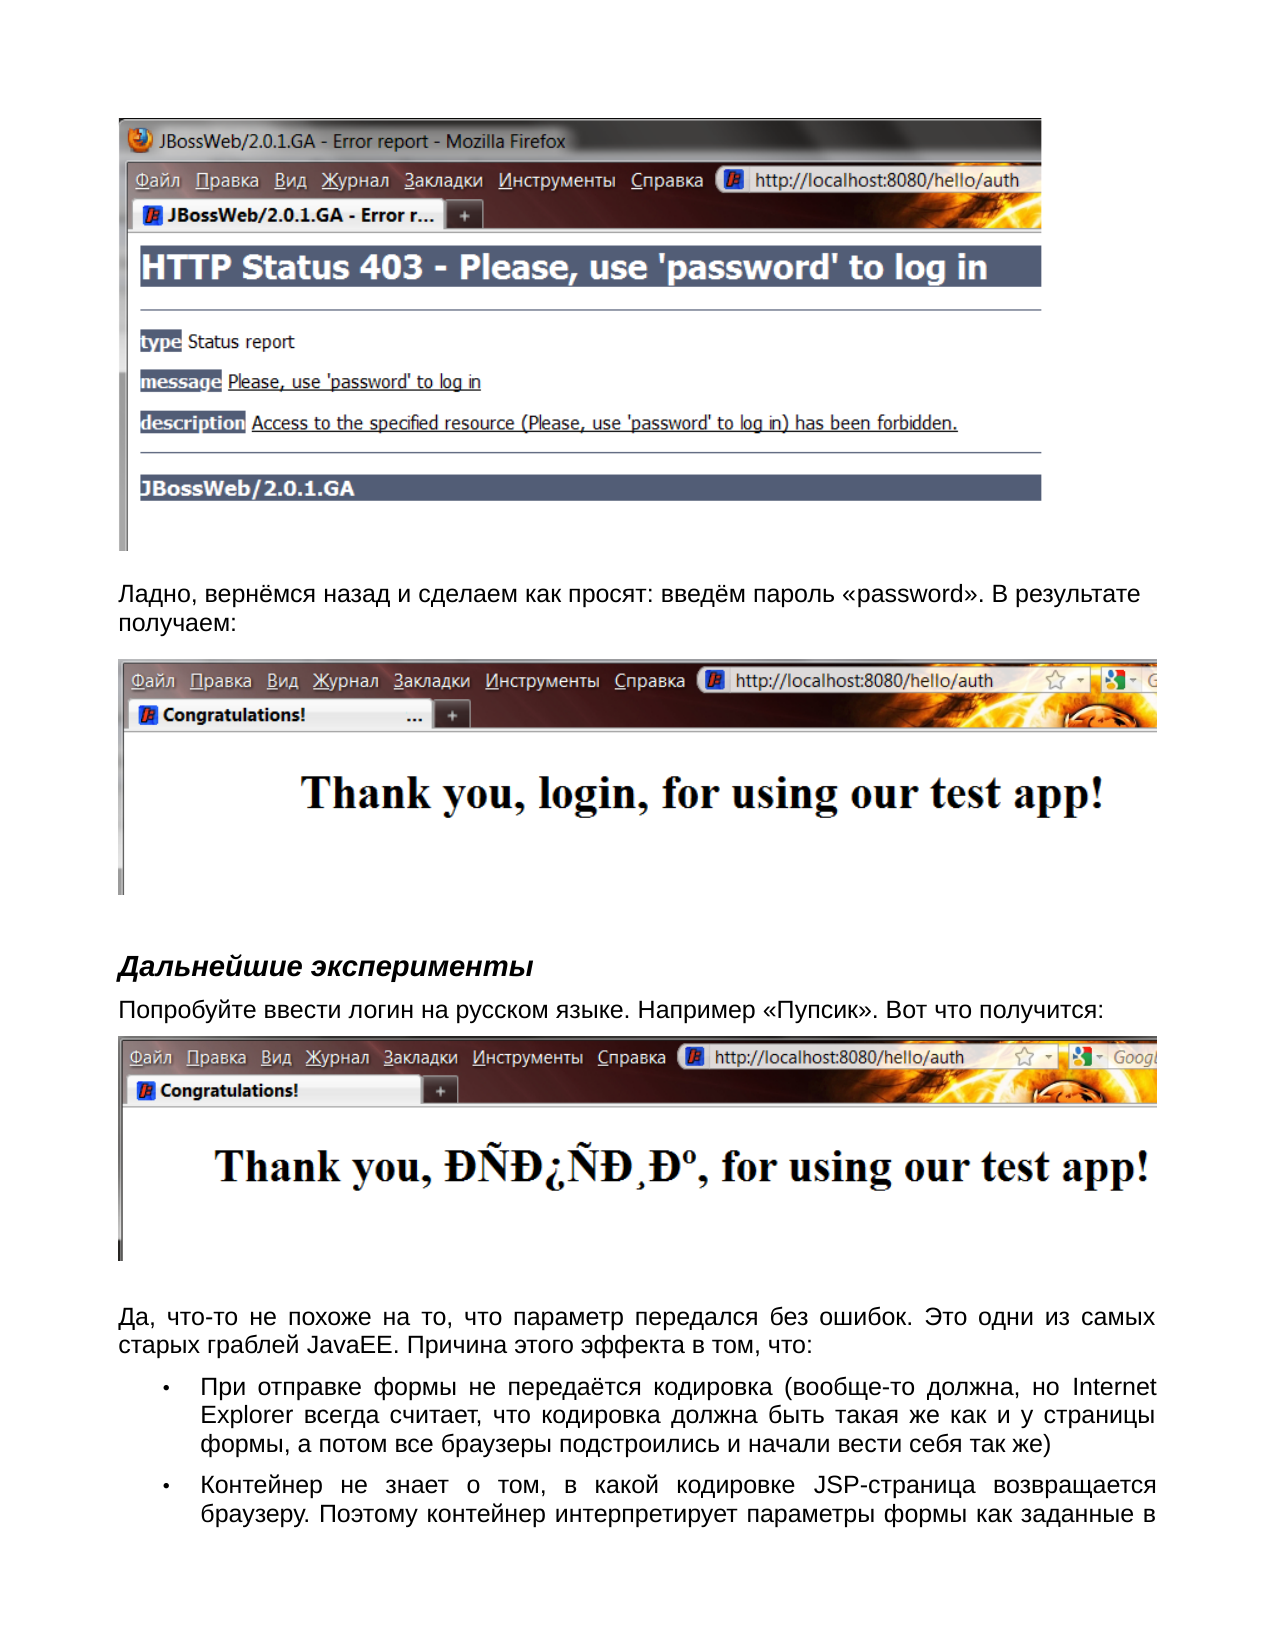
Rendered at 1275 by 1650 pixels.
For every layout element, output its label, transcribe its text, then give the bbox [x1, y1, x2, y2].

text Ладно, вернёмся назад и сделаем как просят: введём пароль «password». В результате получаем: [118, 579, 1157, 637]
picture [118, 659, 1157, 895]
list При отправке формы не передаётся кодировка (вообще-то должна, но Internet Explorer всегда считает, что кодировка должна быть такая же как и у страницы формы, а потом все браузеры подстроились и начали вести себя так же) [163, 1372, 1157, 1458]
picture [118, 1036, 1157, 1261]
picture [118, 118, 1042, 551]
subtitle Дальнейшие эксперименты [118, 949, 1157, 982]
text Да, что-то не похоже на то, что параметр передался без ошибок. Это одни из самых старых граблей JavaEE. Причина этого эффекта в том, что: [118, 1302, 1157, 1359]
list Контейнер не знает о том, в какой кодировке JSP-страница возвращается браузеру. Поэтому контейнер интерпретирует параметры формы как заданные в [163, 1470, 1157, 1528]
text Попробуйте ввести логин на русском языке. Например «Пупсик». Вот что получится: [118, 995, 1157, 1023]
